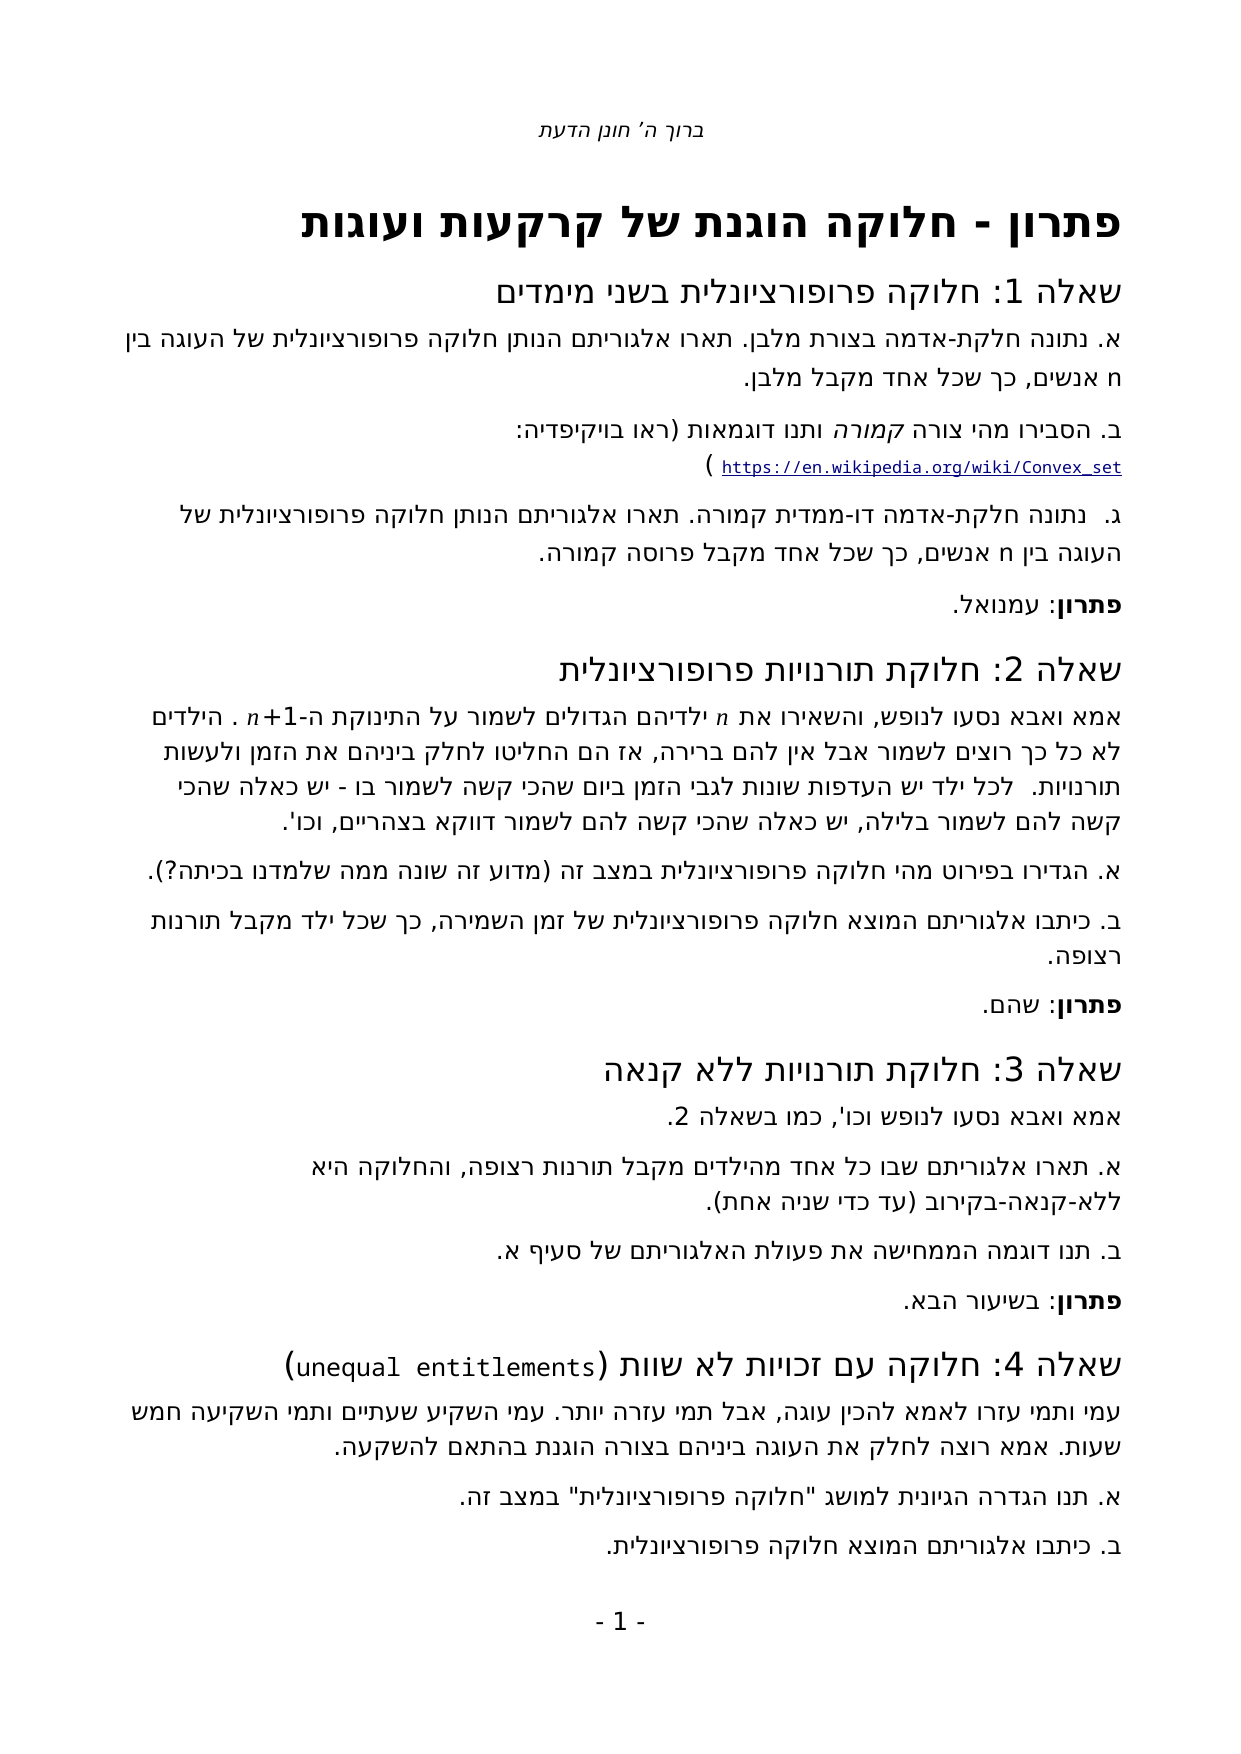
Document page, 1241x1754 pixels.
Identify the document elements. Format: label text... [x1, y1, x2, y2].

text ג. נתונה חלקת-אדמה דו-ממדית קמורה. תארו אלגוריתם הנותן חלוקה פרופורציונלית של העוגה בין n אנשים, כך שכל אחד מקבל פרוסה קמורה. [118, 500, 1122, 569]
text א. תארו אלגוריתם שבו כל אחד מהילדים מקבל תורנות רצופה, והחלוקה היא ללא-קנאה-בקירוב (עד כדי שניה אחת). [118, 1152, 1122, 1216]
text פתרון: בשיעור הבא. [118, 1286, 1122, 1315]
subtitle שאלה 3: חלוקת תורנויות ללא קנאה [118, 1051, 1122, 1089]
text א. הגדירו בפירוט מהי חלוקה פרופורציונלית במצב זה (מדוע זה שונה ממה שלמדנו בכיתה?). [118, 857, 1122, 886]
text א. נתונה חלקת-אדמה בצורת מלבן. תארו אלגוריתם הנותן חלוקה פרופורציונלית של העוגה בין n אנשים, כך שכל אחד מקבל מלבן. [118, 324, 1122, 394]
text אמא ואבא נסעו לנופש, והשאירו את n ילדיהם הגדולים לשמור על התינוקת ה-1+n . הילדים לא כל כך רוצים לשמור אבל אין להם ברירה, אז הם החליטו לחלק ביניהם את הזמן ולעשות תורנויות. לכל ילד יש העדפות שונות לגבי הזמן ביום שהכי קשה לשמור בו - יש כאלה שהכי קשה להם לשמור בלילה, יש כאלה שהכי קשה להם לשמור דווקא בצהריים, וכו'. [118, 702, 1122, 836]
subtitle שאלה 4: חלוקה עם זכויות לא שוות (unequal entitlements) [118, 1346, 1122, 1385]
text ב. הסבירו מהי צורה קמורה ותנו דוגמאות (ראו בויקיפדיה: https://en.wikipedia.org/wiki/Convex_set ) [118, 416, 1122, 480]
text א. תנו הגדרה הגיונית למושג "חלוקה פרופורציונלית" במצב זה. [118, 1482, 1122, 1511]
text ב. כיתבו אלגוריתם המוצא חלוקה פרופורציונלית. [118, 1531, 1122, 1561]
text עמי ותמי עזרו לאמא להכין עוגה, אבל תמי עזרה יותר. עמי השקיע שעתיים ותמי השקיעה חמש שעות. אמא רוצה לחלק את העוגה ביניהם בצורה הוגנת בהתאם להשקעה. [118, 1397, 1122, 1461]
text אמא ואבא נסעו לנופש וכו', כמו בשאלה 2. [118, 1102, 1122, 1131]
text ב. כיתבו אלגוריתם המוצא חלוקה פרופורציונלית של זמן השמירה, כך שכל ילד מקבל תורנות רצופה. [118, 906, 1122, 970]
subtitle שאלה 2: חלוקת תורנויות פרופורציונלית [118, 651, 1122, 689]
text ב. תנו דוגמה הממחישה את פעולת האלגוריתם של סעיף א. [118, 1236, 1122, 1265]
text פתרון: עמנואל. [118, 591, 1122, 620]
text פתרון: שהם. [118, 991, 1122, 1020]
subtitle שאלה 1: חלוקה פרופורציונלית בשני מימדים [118, 273, 1122, 312]
subtitle פתרון - חלוקה הוגנת של קרקעות ועוגות [118, 197, 1122, 248]
